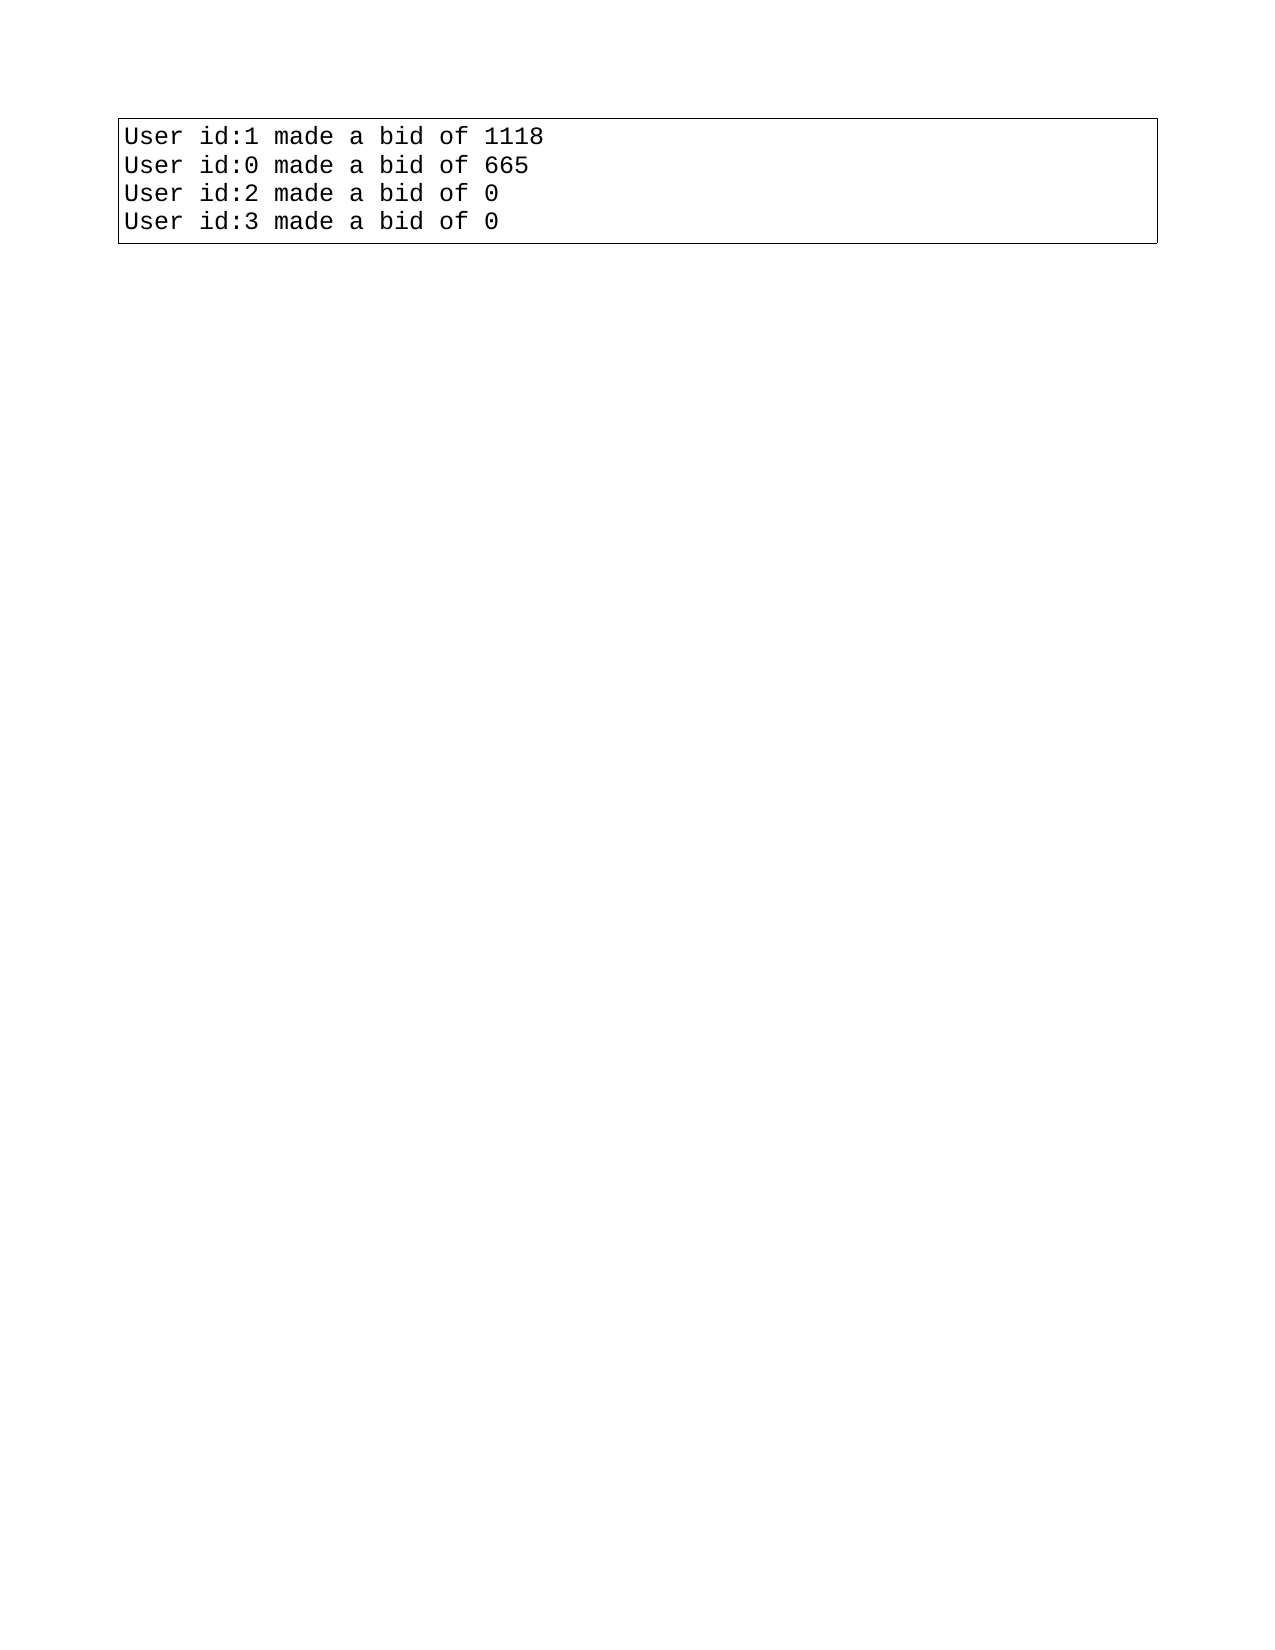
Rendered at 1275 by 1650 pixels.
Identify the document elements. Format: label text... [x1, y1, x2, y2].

table_cell User id:1 made a bid of 1118 User id:0 made a bid of 665 User id:2 made a bid of 0 User id:3 made a bid of 0 [119, 119, 1157, 243]
